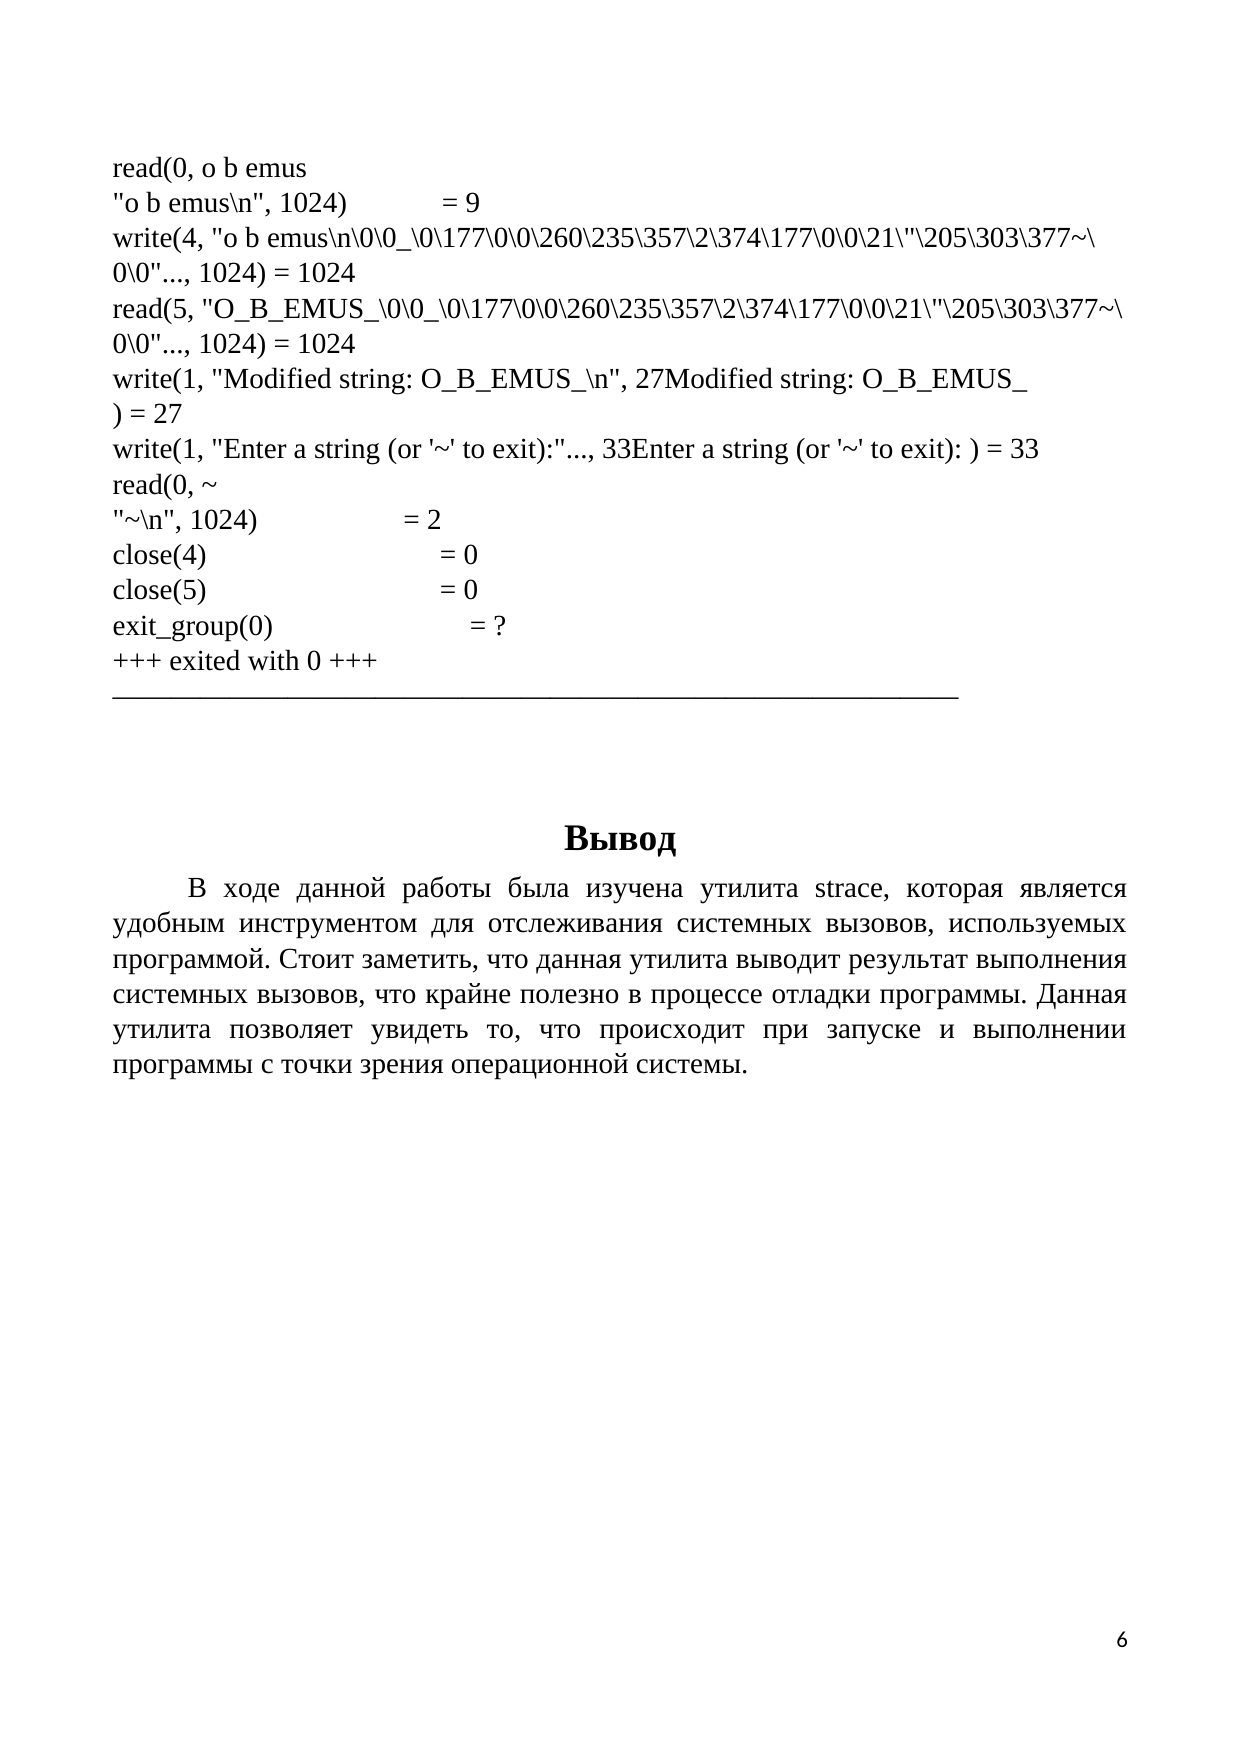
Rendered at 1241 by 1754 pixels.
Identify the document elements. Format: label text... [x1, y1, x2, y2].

text read(0, o b emus [112, 150, 1128, 183]
text "~\n", 1024) = 2 [112, 502, 1128, 536]
text close(4) = 0 [112, 537, 1128, 571]
text В ходе данной работы была изучена утилита strace, которая является удобным инструментом для отслеживания системных вызовов, используемых программой. Стоит заметить, что данная утилита выводит результат выполнения системных вызовов, что крайне полезно в процессе отладки программы. Данная утилита позволяет увидеть то, что происходит при запуске и выполнении программы с точки зрения операционной системы. [112, 870, 1128, 1080]
text +++ exited with 0 +++ [112, 643, 1128, 676]
text "o b emus\n", 1024) = 9 [112, 185, 1128, 219]
text exit_group(0) = ? [112, 608, 1128, 641]
text write(1, "Enter a string (or '~' to exit):"..., 33Enter a string (or '~' to exit): ) = 33 [112, 432, 1128, 465]
subtitle Вывод [112, 815, 1128, 858]
text ————————————————————————————— [112, 678, 1128, 712]
text ) = 27 [112, 396, 1128, 430]
text read(0, ~ [112, 467, 1128, 500]
text write(1, "Modified string: O_B_EMUS_\n", 27Modified string: O_B_EMUS_ [112, 361, 1128, 395]
text close(5) = 0 [112, 572, 1128, 606]
text read(5, "O_B_EMUS_\0\0_\0\177\0\0\260\235\357\2\374\177\0\0\21\"\205\303\377~\0\0"..., 1024) = 1024 [112, 291, 1128, 359]
text write(4, "o b emus\n\0\0_\0\177\0\0\260\235\357\2\374\177\0\0\21\"\205\303\377~\0\0"..., 1024) = 1024 [112, 220, 1128, 289]
